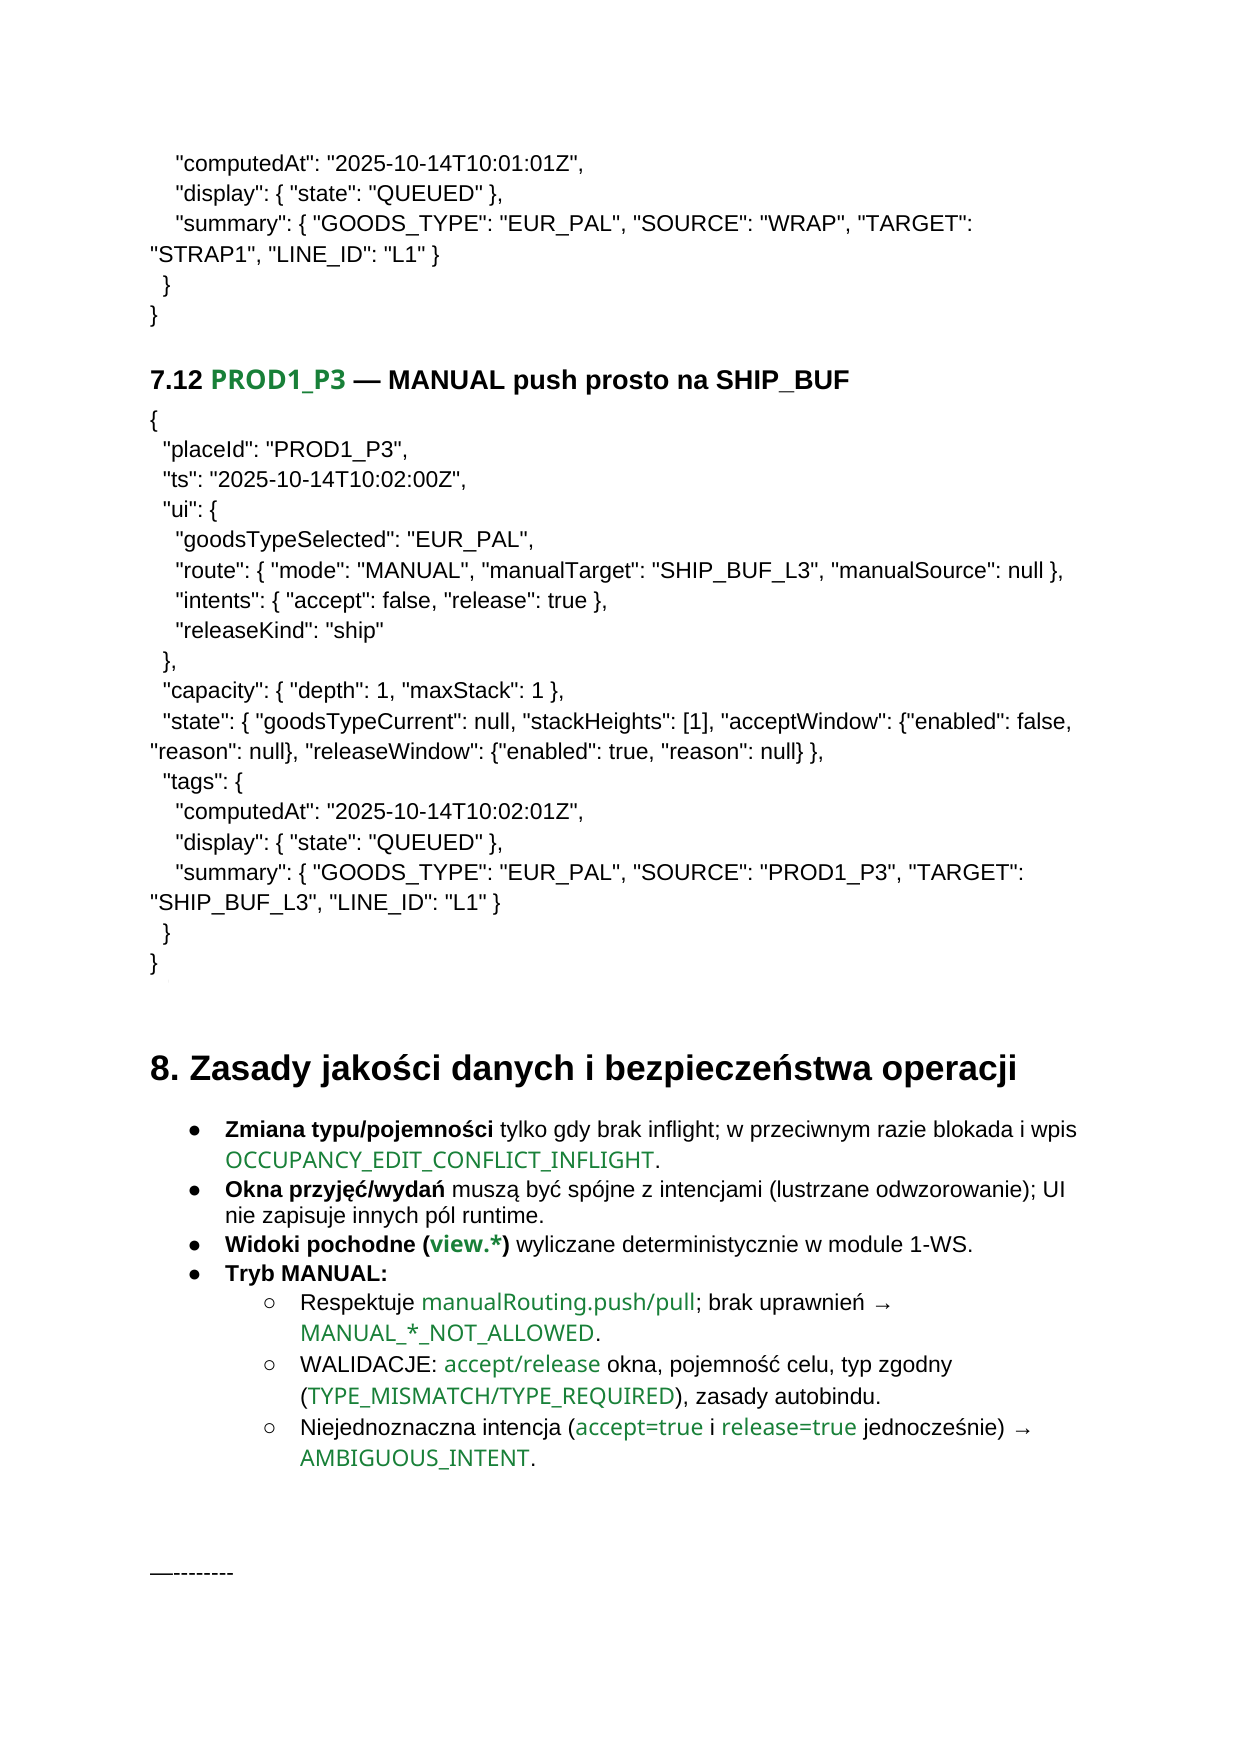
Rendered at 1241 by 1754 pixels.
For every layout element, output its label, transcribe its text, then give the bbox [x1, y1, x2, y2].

text "capacity": { "depth": 1, "maxStack": 1 }, [150, 677, 1090, 704]
text "ts": "2025-10-14T10:02:00Z", [150, 466, 1090, 492]
text "computedAt": "2025-10-14T10:01:01Z", [150, 150, 1090, 176]
text "ui": { [150, 496, 1090, 523]
text "summary": { "GOODS_TYPE": "EUR_PAL", "SOURCE": "PROD1_P3", "TARGET": "SHIP_BUF_L3", "LINE_ID": "L1" } [150, 859, 1090, 915]
text } [150, 271, 1090, 297]
text "tags": { [150, 768, 1090, 794]
list Widoki pochodne (view.*) wyliczane deterministycznie w module 1‑WS. [187, 1228, 1090, 1259]
text } [150, 949, 1090, 976]
text "display": { "state": "QUEUED" }, [150, 180, 1090, 207]
text —-------- [150, 1559, 1090, 1585]
text "state": { "goodsTypeCurrent": null, "stackHeights": [1], "acceptWindow": {"enabled": false, "reason": null}, "releaseWindow": {"enabled": true, "reason": null} }, [150, 708, 1090, 764]
text "summary": { "GOODS_TYPE": "EUR_PAL", "SOURCE": "WRAP", "TARGET": "STRAP1", "LINE_ID": "L1" } [150, 210, 1090, 267]
text } [150, 301, 1090, 327]
text "goodsTypeSelected": "EUR_PAL", [150, 526, 1090, 553]
text "route": { "mode": "MANUAL", "manualTarget": "SHIP_BUF_L3", "manualSource": null }, [150, 557, 1090, 583]
text "computedAt": "2025-10-14T10:02:01Z", [150, 798, 1090, 825]
list Tryb MANUAL: [187, 1259, 1090, 1286]
text "display": { "state": "QUEUED" }, [150, 828, 1090, 855]
subtitle 7.12 PROD1_P3 — MANUAL push prosto na SHIP_BUF [150, 360, 1090, 397]
subtitle 8. Zasady jakości danych i bezpieczeństwa operacji [150, 1047, 1090, 1088]
text { [150, 406, 1090, 432]
text "placeId": "PROD1_P3", [150, 436, 1090, 462]
list Okna przyjęć/wydań muszą być spójne z intencjami (lustrzane odwzorowanie); UI nie zapisuje innych pól runtime. [187, 1176, 1090, 1228]
text "intents": { "accept": false, "release": true }, [150, 587, 1090, 613]
text }, [150, 647, 1090, 674]
text "releaseKind": "ship" [150, 617, 1090, 643]
list Zmiana typu/pojemności tylko gdy brak inflight; w przeciwnym razie blokada i wpis OCCUPANCY_EDIT_CONFLICT_INFLIGHT. [187, 1113, 1090, 1176]
list Respektuje manualRouting.push/pull; brak uprawnień → MANUAL_*_NOT_ALLOWED. [262, 1286, 1090, 1348]
list WALIDACJE: accept/release okna, pojemność celu, typ zgodny (TYPE_MISMATCH/TYPE_REQUIRED), zasady autobindu. [262, 1348, 1090, 1411]
list Niejednoznaczna intencja (accept=true i release=true jednocześnie) → AMBIGUOUS_INTENT. [262, 1411, 1090, 1473]
text } [150, 919, 1090, 946]
